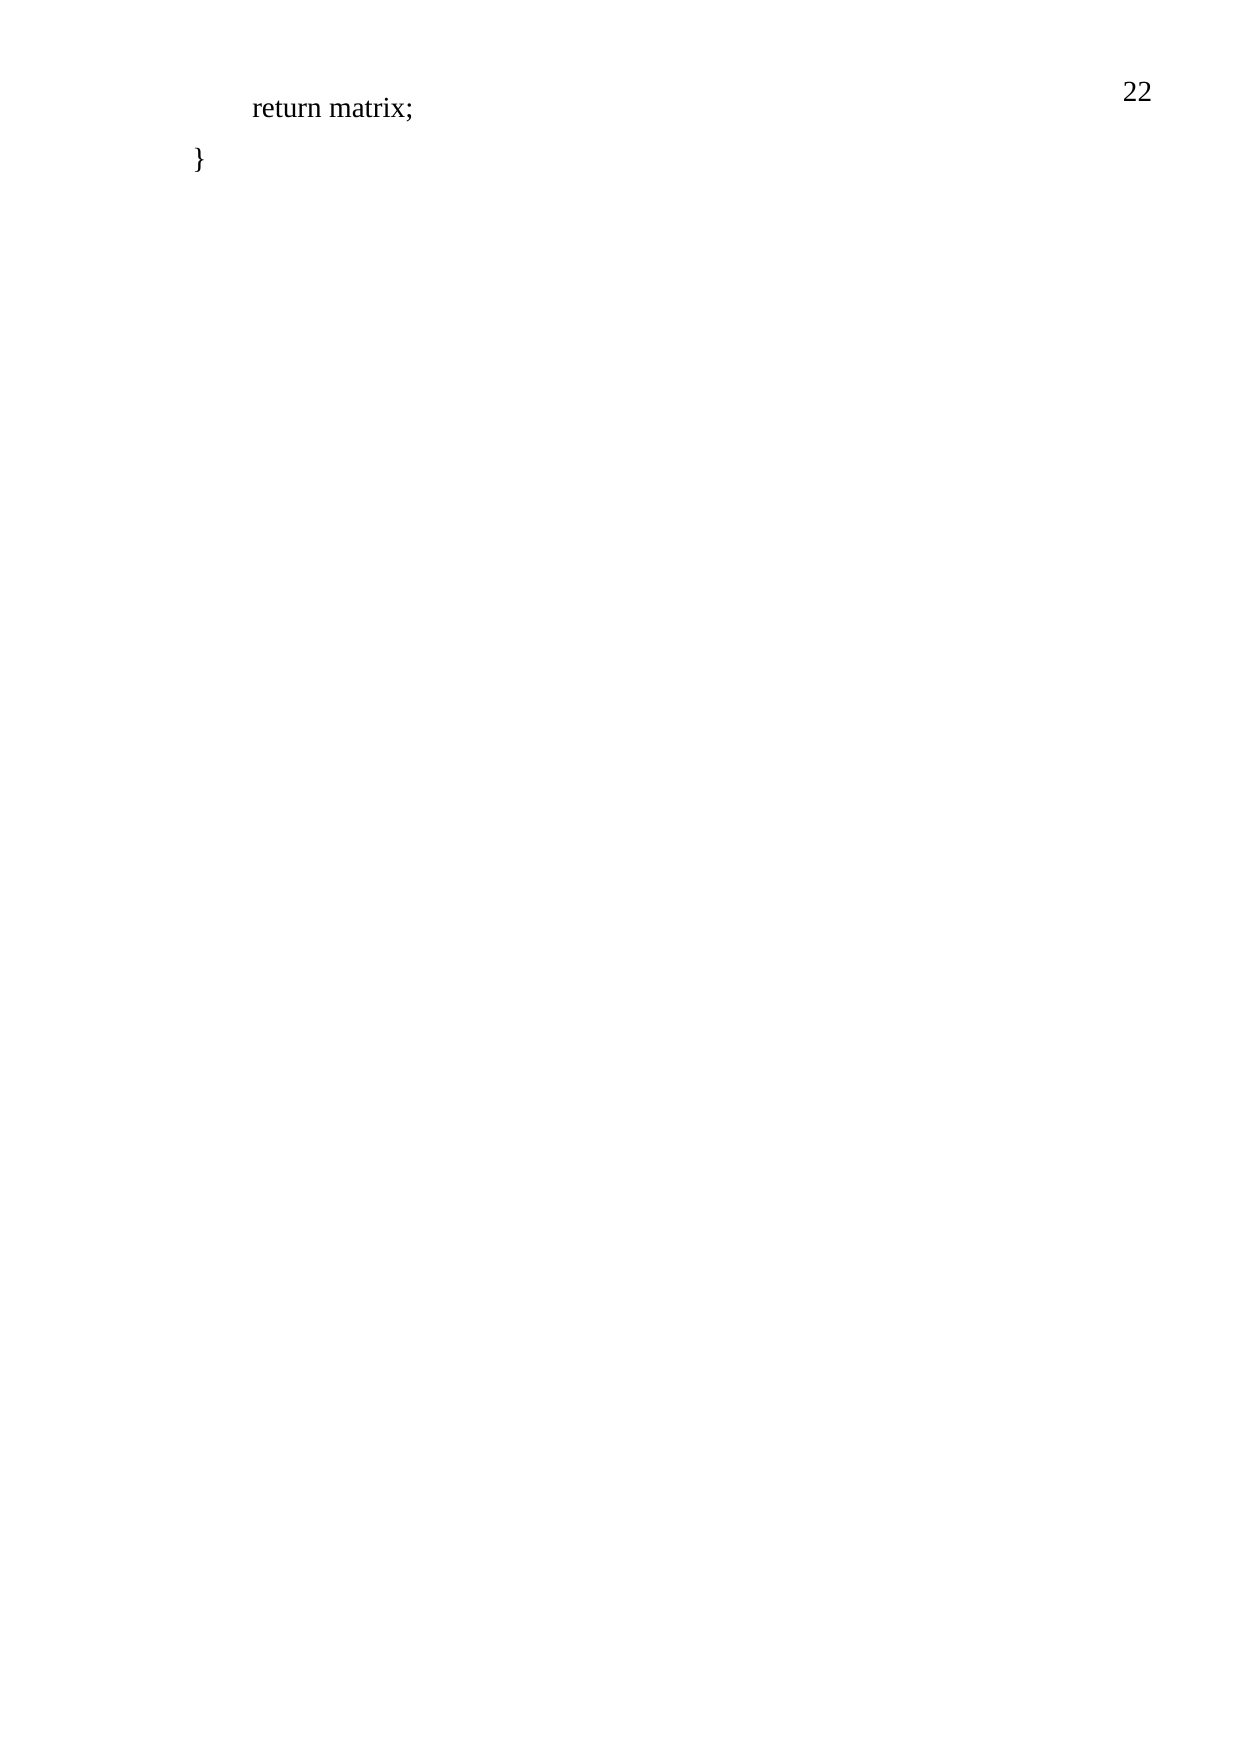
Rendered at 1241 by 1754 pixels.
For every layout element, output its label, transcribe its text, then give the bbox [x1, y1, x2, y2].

text } [118, 141, 1122, 174]
text return matrix; [118, 90, 1122, 124]
